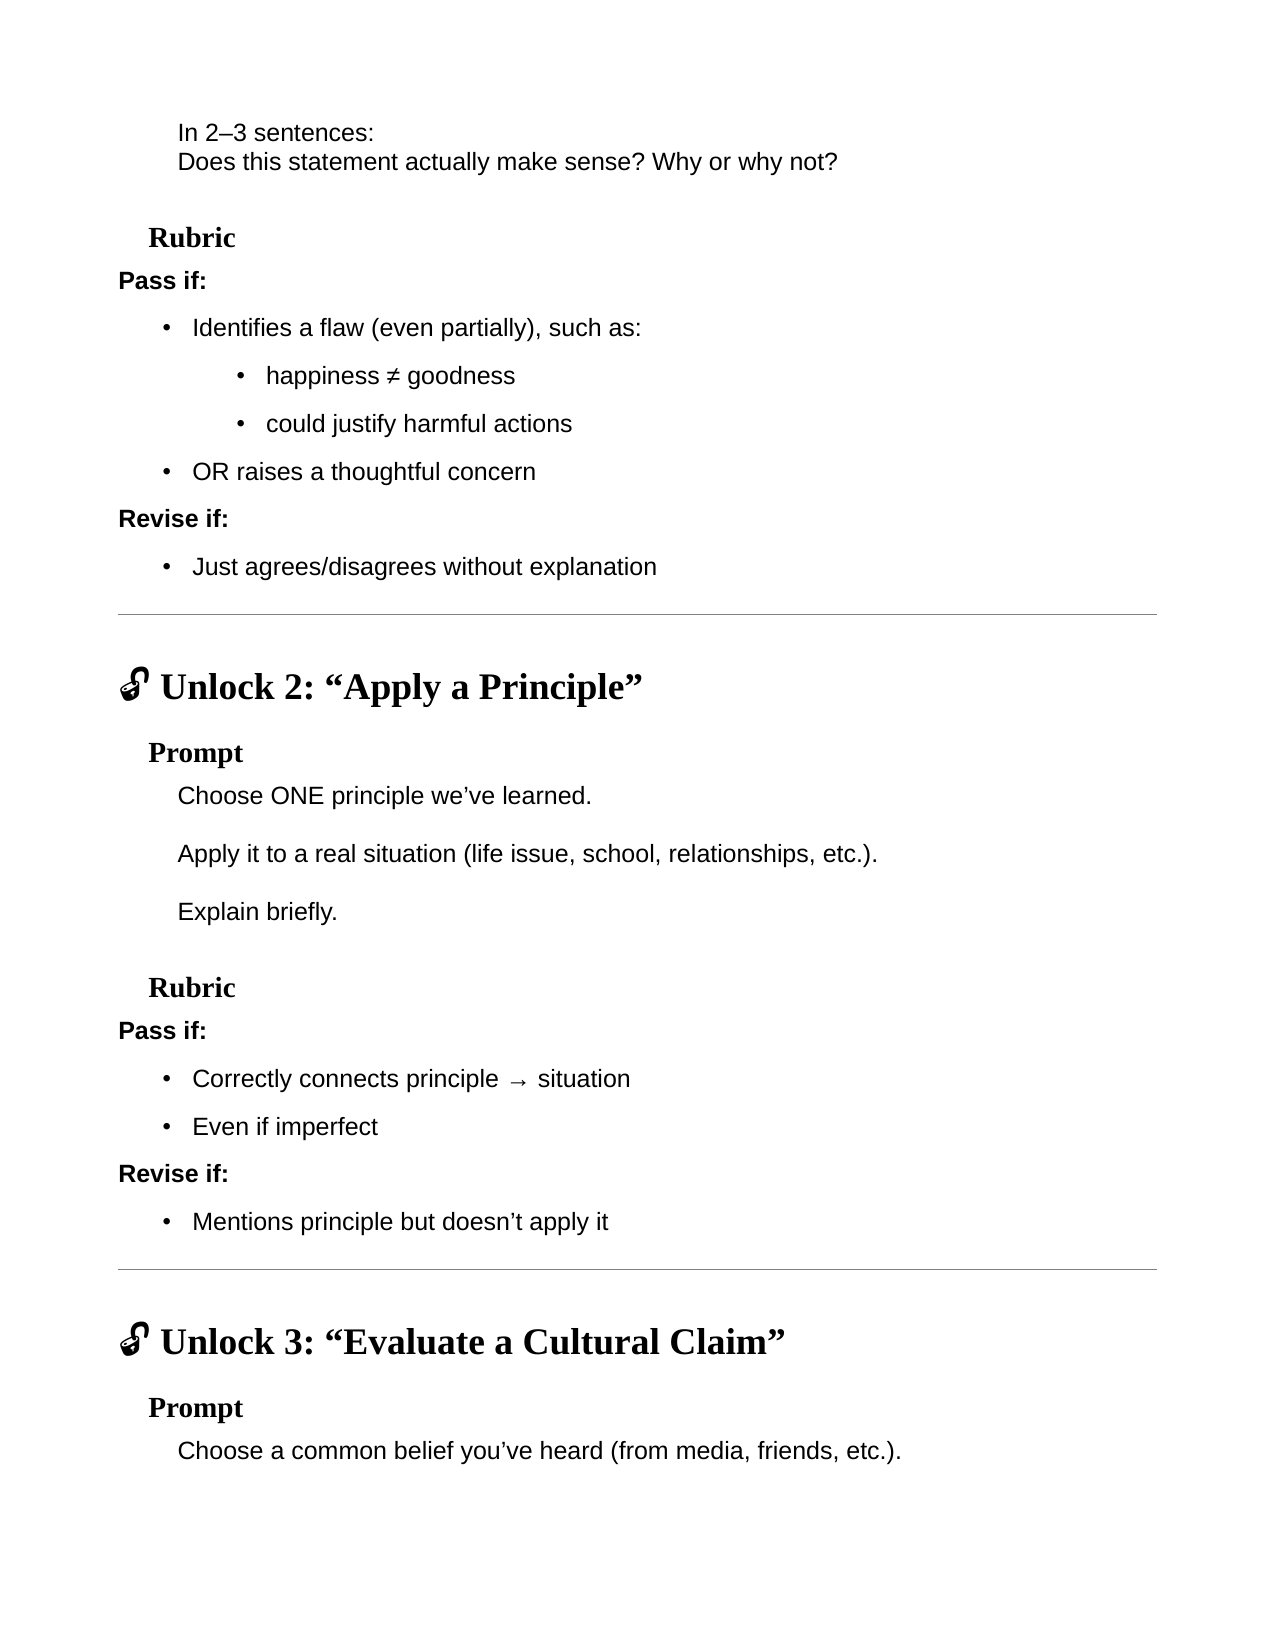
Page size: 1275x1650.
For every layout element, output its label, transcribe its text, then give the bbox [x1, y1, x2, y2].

text Revise if: [118, 1159, 1157, 1188]
list Just agrees/disagrees without explanation [162, 552, 1157, 581]
subtitle 🔓 Unlock 3: “Evaluate a Cultural Claim” [118, 1319, 1157, 1363]
text Choose a common belief you’ve heard (from media, friends, etc.). [177, 1436, 1098, 1464]
text Choose ONE principle we’ve learned. [177, 781, 1098, 809]
subtitle 📌 Prompt [118, 1390, 1157, 1423]
list Correctly connects principle → situation [162, 1064, 1157, 1093]
list OR raises a thoughtful concern [162, 456, 1157, 485]
subtitle ✅ Rubric [118, 970, 1157, 1004]
list Even if imperfect [162, 1111, 1157, 1140]
list Identifies a flaw (even partially), such as: [162, 313, 1157, 342]
subtitle ✅ Rubric [118, 220, 1157, 253]
subtitle 📌 Prompt [118, 735, 1157, 768]
text Revise if: [118, 504, 1157, 533]
text Explain briefly. [177, 897, 1098, 926]
list could justify harmful actions [236, 409, 1157, 438]
text In 2–3 sentences: Does this statement actually make sense? Why or why not? [177, 118, 1098, 176]
subtitle 🔓 Unlock 2: “Apply a Principle” [118, 664, 1157, 708]
text Pass if: [118, 266, 1157, 294]
text Apply it to a real situation (life issue, school, relationships, etc.). [177, 839, 1098, 868]
list Mentions principle but doesn’t apply it [162, 1207, 1157, 1236]
text Pass if: [118, 1016, 1157, 1045]
list happiness ≠ goodness [236, 361, 1157, 390]
